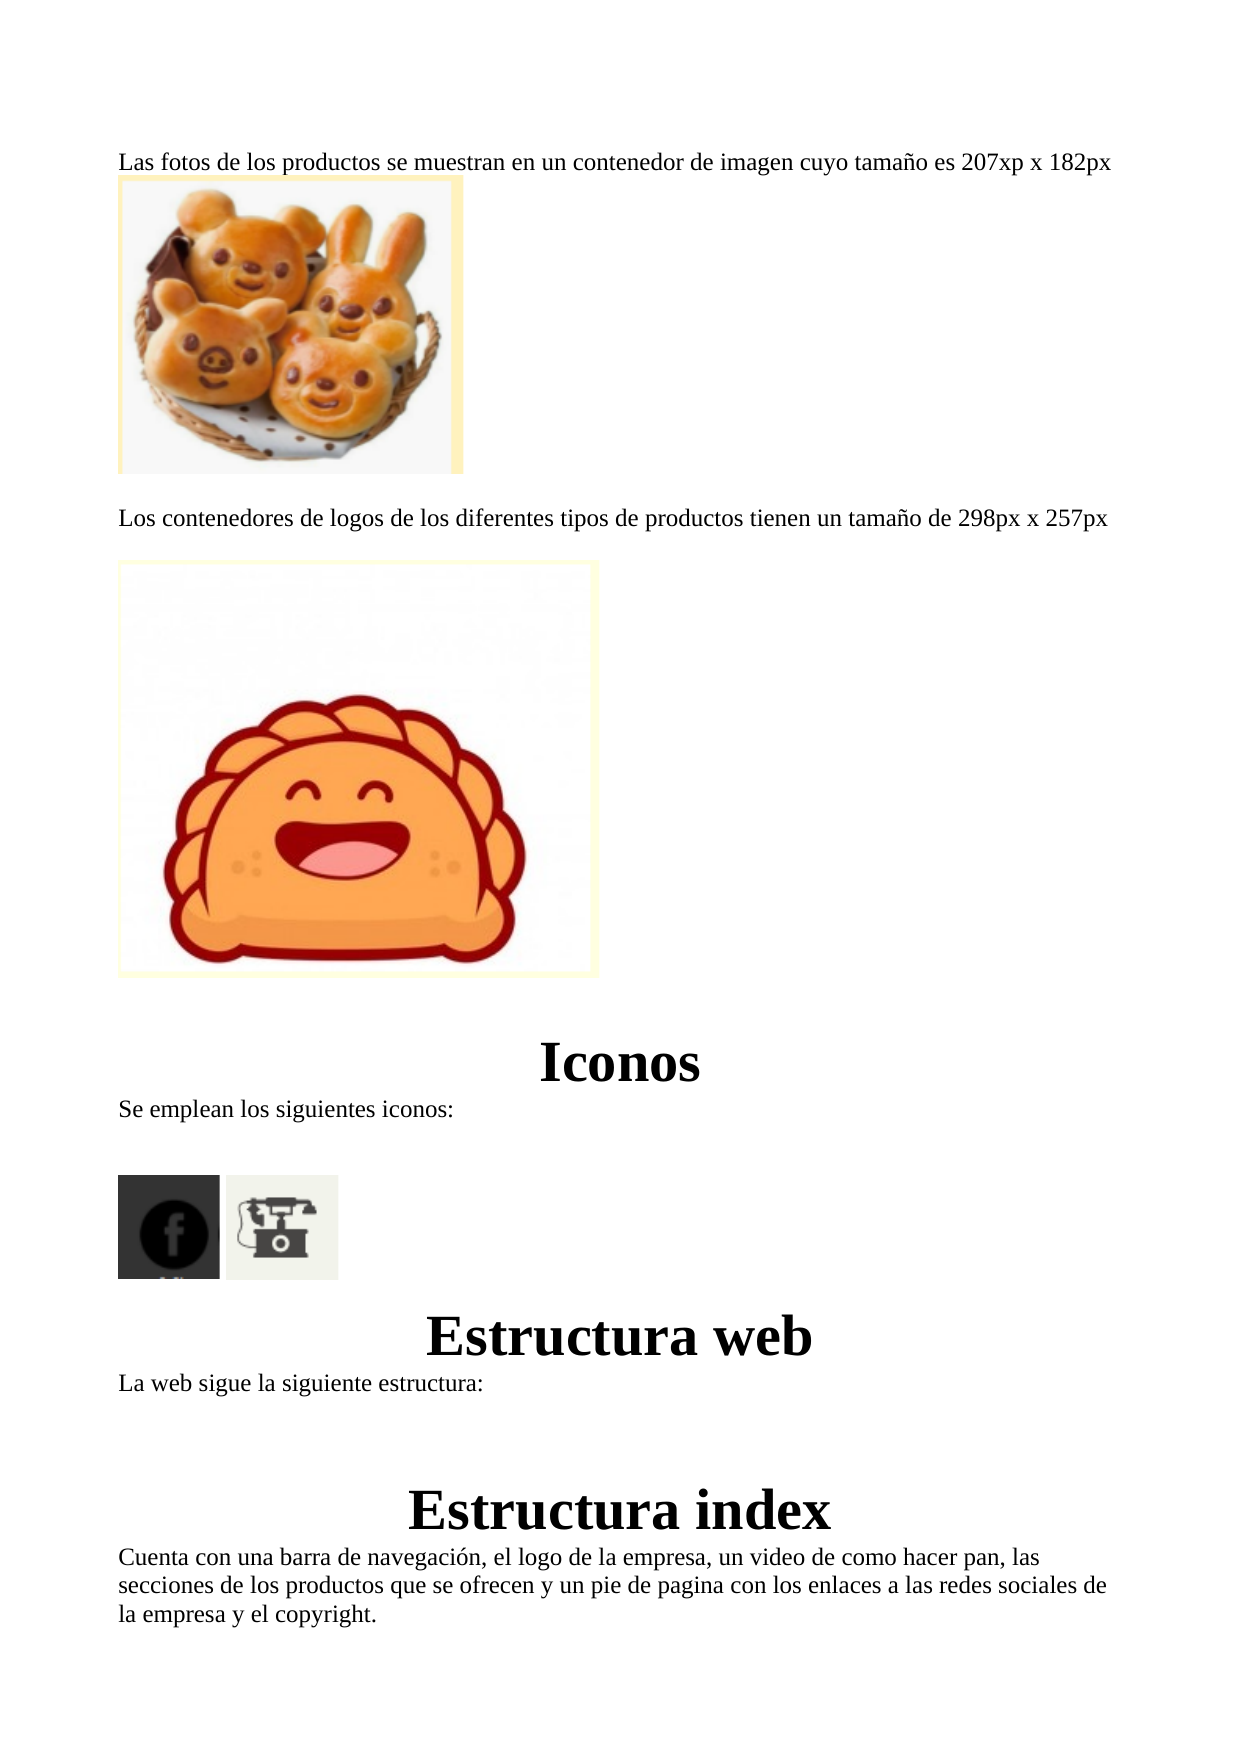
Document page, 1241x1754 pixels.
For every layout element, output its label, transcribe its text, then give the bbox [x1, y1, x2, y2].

subtitle Estructura web [118, 1301, 1122, 1368]
text Las fotos de los productos se muestran en un contenedor de imagen cuyo tamaño es 207xp x 182px [118, 147, 1122, 176]
subtitle Estructura index [118, 1475, 1122, 1542]
picture [118, 1175, 220, 1279]
picture [118, 560, 600, 978]
text Se emplean los siguientes iconos: [118, 1094, 1122, 1123]
text La web sigue la siguiente estructura: [118, 1368, 1122, 1396]
picture [226, 1175, 339, 1280]
picture [118, 175, 464, 474]
text Los contenedores de logos de los diferentes tipos de productos tienen un tamaño de 298px x 257px [118, 503, 1122, 532]
text Cuenta con una barra de navegación, el logo de la empresa, un video de como hacer pan, las secciones de los productos que se ofrecen y un pie de pagina con los enlaces a las redes sociales de la empresa y el copyright. [118, 1542, 1122, 1628]
subtitle Iconos [118, 1027, 1122, 1094]
